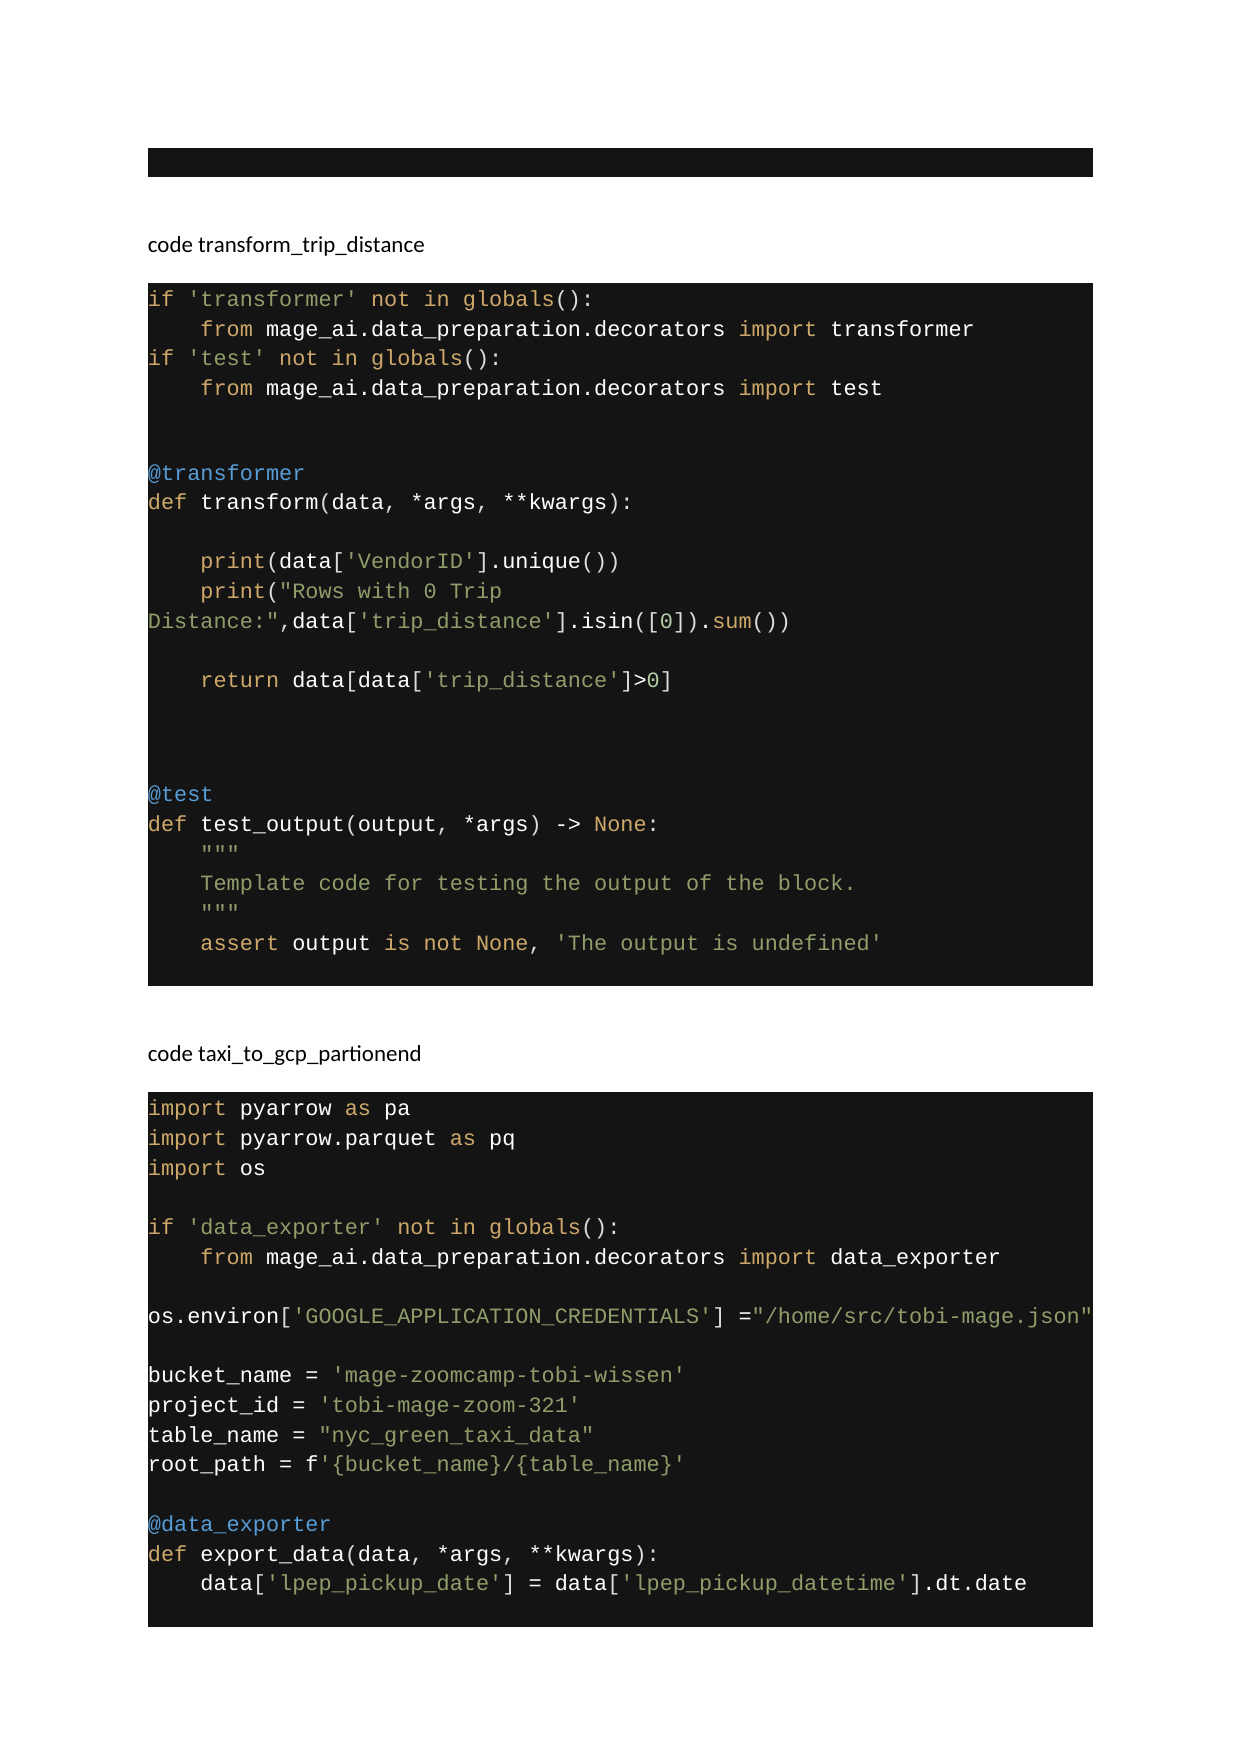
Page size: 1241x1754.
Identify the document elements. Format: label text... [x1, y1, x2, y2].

text if 'test' not in globals(): [148, 343, 1093, 372]
text data['lpep_pickup_date'] = data['lpep_pickup_datetime'].dt.date [148, 1567, 1093, 1597]
text """ [148, 838, 1093, 868]
text import pyarrow as pa [148, 1092, 1093, 1122]
text import pyarrow.parquet as pq [148, 1122, 1093, 1152]
text if 'data_exporter' not in globals(): [148, 1211, 1093, 1241]
text @transformer [148, 457, 1093, 486]
text bucket_name = 'mage-zoomcamp-tobi-wissen' [148, 1360, 1093, 1389]
text Template code for testing the output of the block. [148, 868, 1093, 897]
text os.environ['GOOGLE_APPLICATION_CREDENTIALS'] ="/home/src/tobi-mage.json" [148, 1300, 1093, 1330]
text from mage_ai.data_preparation.decorators import data_exporter [148, 1241, 1093, 1271]
text code taxi_to_gcp_partionend [148, 1039, 1093, 1067]
text code transform_trip_distance [148, 230, 1093, 258]
text def transform(data, *args, **kwargs): [148, 486, 1093, 516]
text table_name = "nyc_green_taxi_data" [148, 1419, 1093, 1449]
text """ [148, 897, 1093, 927]
text print(data['VendorID'].unique()) [148, 546, 1093, 576]
text import os [148, 1152, 1093, 1182]
text def export_data(data, *args, **kwargs): [148, 1538, 1093, 1567]
text from mage_ai.data_preparation.decorators import test [148, 372, 1093, 402]
text def test_output(output, *args) -> None: [148, 808, 1093, 838]
text @data_exporter [148, 1508, 1093, 1538]
text root_path = f'{bucket_name}/{table_name}' [148, 1449, 1093, 1478]
text @test [148, 779, 1093, 808]
text print("Rows with 0 Trip Distance:",data['trip_distance'].isin([0]).sum()) [148, 576, 1093, 635]
text assert output is not None, 'The output is undefined' [148, 927, 1093, 957]
text project_id = 'tobi-mage-zoom-321' [148, 1389, 1093, 1419]
text if 'transformer' not in globals(): [148, 283, 1093, 313]
text from mage_ai.data_preparation.decorators import transformer [148, 313, 1093, 343]
text return data[data['trip_distance']>0] [148, 664, 1093, 694]
